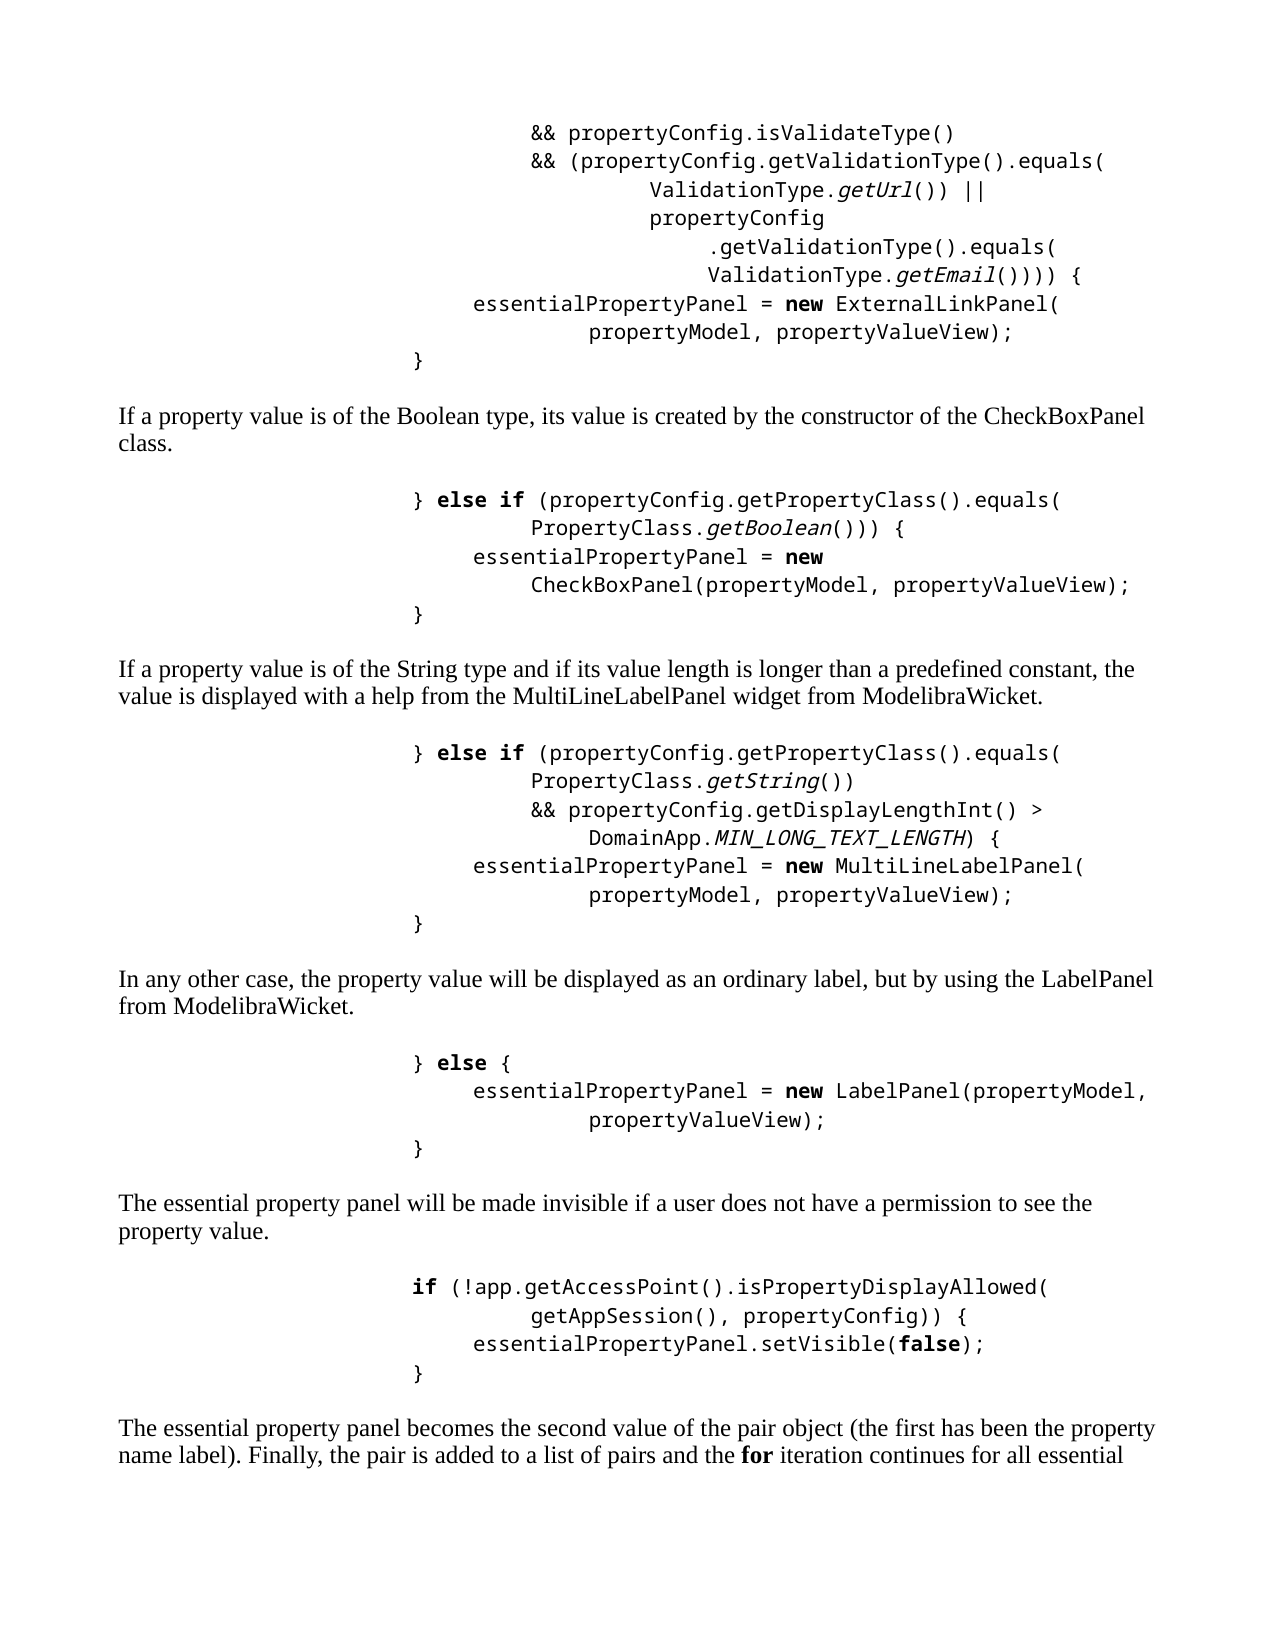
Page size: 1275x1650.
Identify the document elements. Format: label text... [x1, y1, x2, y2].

text PropertyClass.getBoolean())) { [118, 513, 1157, 542]
text .getValidationType().equals( [118, 232, 1157, 260]
text } else if (propertyConfig.getPropertyClass().equals( [118, 738, 1157, 766]
text essentialPropertyPanel.setVisible(false); [118, 1329, 1157, 1358]
text ValidationType.getUrl()) || [118, 175, 1157, 203]
text propertyModel, propertyValueView); [118, 880, 1157, 908]
text } [118, 1358, 1157, 1386]
text } [118, 1133, 1157, 1162]
text PropertyClass.getString()) [118, 766, 1157, 795]
text The essential property panel becomes the second value of the pair object (the first has been the property name label). Finally, the pair is added to a list of pairs and the for iteration continues for all essential [118, 1414, 1157, 1469]
text essentialPropertyPanel = new LabelPanel(propertyModel, [118, 1076, 1157, 1105]
text } else if (propertyConfig.getPropertyClass().equals( [118, 485, 1157, 513]
text propertyModel, propertyValueView); [118, 317, 1157, 346]
text propertyConfig [118, 203, 1157, 232]
text && (propertyConfig.getValidationType().equals( [118, 147, 1157, 175]
text if (!app.getAccessPoint().isPropertyDisplayAllowed( [118, 1272, 1157, 1301]
text } [118, 908, 1157, 937]
text } [118, 346, 1157, 374]
text CheckBoxPanel(propertyModel, propertyValueView); [118, 570, 1157, 599]
text getAppSession(), propertyConfig)) { [118, 1301, 1157, 1329]
text essentialPropertyPanel = new [118, 542, 1157, 570]
text If a property value is of the Boolean type, its value is created by the constructor of the CheckBoxPanel class. [118, 402, 1157, 457]
text essentialPropertyPanel = new ExternalLinkPanel( [118, 289, 1157, 317]
text If a property value is of the String type and if its value length is longer than a predefined constant, the value is displayed with a help from the MultiLineLabelPanel widget from ModelibraWicket. [118, 655, 1157, 710]
text essentialPropertyPanel = new MultiLineLabelPanel( [118, 852, 1157, 880]
text } else { [118, 1048, 1157, 1076]
text propertyValueView); [118, 1105, 1157, 1133]
text In any other case, the property value will be displayed as an ordinary label, but by using the LabelPanel from ModelibraWicket. [118, 965, 1157, 1020]
text } [118, 599, 1157, 627]
text The essential property panel will be made invisible if a user does not have a permission to see the property value. [118, 1189, 1157, 1245]
text && propertyConfig.isValidateType() [118, 118, 1157, 147]
text && propertyConfig.getDisplayLengthInt() > DomainApp.MIN_LONG_TEXT_LENGTH) { [118, 795, 1157, 852]
text ValidationType.getEmail()))) { [118, 260, 1157, 289]
